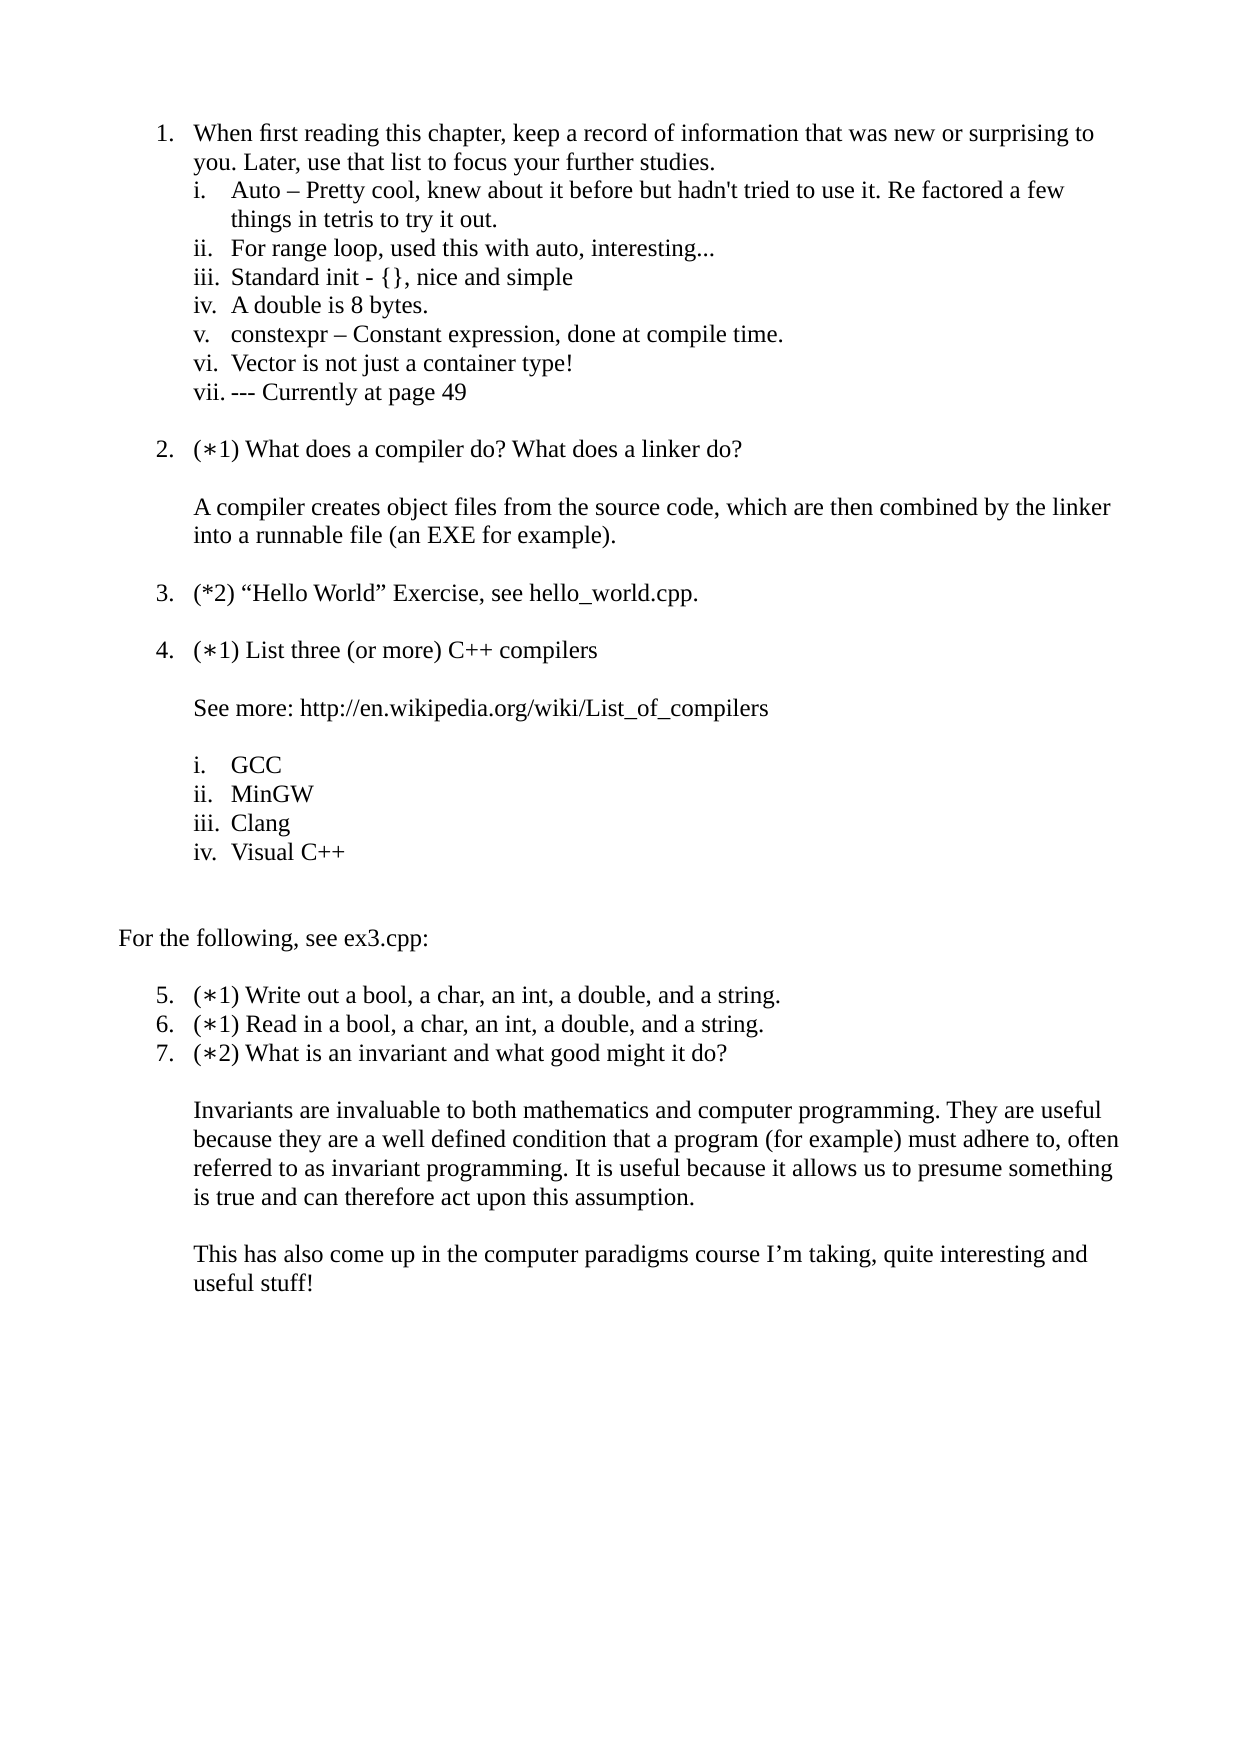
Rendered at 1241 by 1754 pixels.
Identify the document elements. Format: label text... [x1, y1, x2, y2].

list MinGW [193, 779, 1122, 808]
list For range loop, used this with auto, interesting... [193, 233, 1122, 262]
list Clang [193, 808, 1122, 837]
list constexpr – Constant expression, done at compile time. [193, 319, 1122, 348]
list GCC [193, 751, 1122, 779]
list (∗1) Read in a bool, a char, an int, a double, and a string. [156, 1009, 1122, 1038]
list (*2) “Hello World” Exercise, see hello_world.cpp. [156, 578, 1122, 636]
list Vector is not just a container type! [193, 348, 1122, 377]
list (∗1) Write out a bool, a char, an int, a double, and a string. [156, 981, 1122, 1009]
list A double is 8 bytes. [193, 291, 1122, 319]
list --- Currently at page 49 [193, 377, 1122, 434]
list (∗2) What is an invariant and what good might it do? Invariants are invaluable to both mathematics and computer programming. They are useful because they are a well defined condition that a program (for example) must adhere to, often referred to as invariant programming. It is useful because it allows us to presume something is true and can therefore act upon this assumption. This has also come up in the computer paradigms course I’m taking, quite interesting and useful stuff! [156, 1038, 1122, 1297]
list (∗1) List three (or more) C++ compilers See more: http://en.wikipedia.org/wiki/List_of_compilers [156, 636, 1122, 751]
list Visual C++ [193, 837, 1122, 894]
text For the following, see ex3.cpp: [118, 923, 1122, 981]
list (∗1) What does a compiler do? What does a linker do? A compiler creates object files from the source code, which are then combined by the linker into a runnable file (an EXE for example). [156, 434, 1122, 578]
list Auto – Pretty cool, knew about it before but hadn't tried to use it. Re factored a few things in tetris to try it out. [193, 176, 1122, 233]
list When ﬁrst reading this chapter, keep a record of information that was new or surprising to you. Later, use that list to focus your further studies. [156, 118, 1122, 176]
list Standard init - {}, nice and simple [193, 262, 1122, 291]
